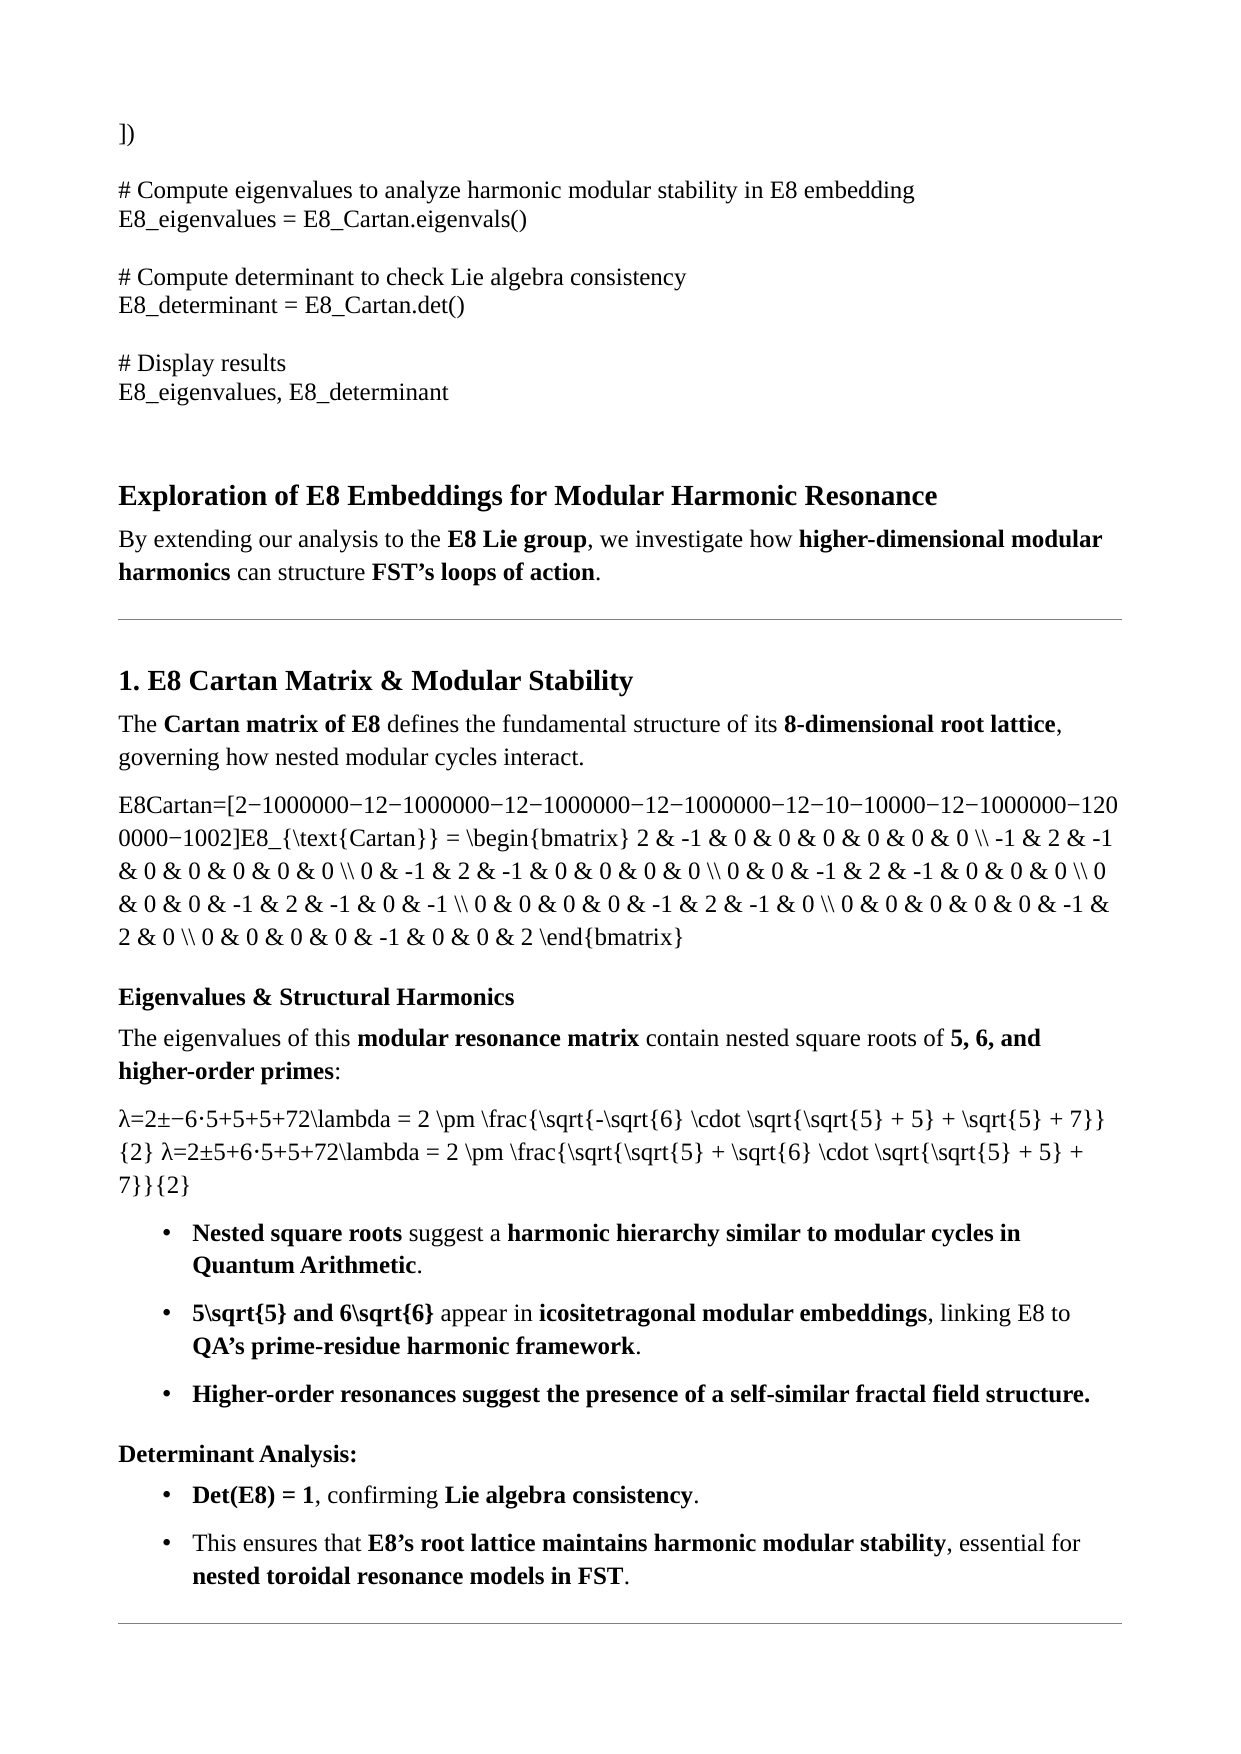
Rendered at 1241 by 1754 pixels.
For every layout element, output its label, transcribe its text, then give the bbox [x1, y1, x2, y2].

text ]) [118, 118, 1122, 147]
text The eigenvalues of this modular resonance matrix contain nested square roots of 5, 6, and higher-order primes: [118, 1023, 1122, 1085]
text E8_eigenvalues, E8_determinant [118, 377, 1122, 406]
text E8_determinant = E8_Cartan.det() [118, 291, 1122, 319]
text λ=2±−6⋅5+5+5+72\lambda = 2 \pm \frac{\sqrt{-\sqrt{6} \cdot \sqrt{\sqrt{5} + 5} + \sqrt{5} + 7}}{2} λ=2±5+6⋅5+5+72\lambda = 2 \pm \frac{\sqrt{\sqrt{5} + \sqrt{6} \cdot \sqrt{\sqrt{5} + 5} + 7}}{2} [118, 1104, 1122, 1199]
subtitle Determinant Analysis: [118, 1439, 1122, 1468]
list 5\sqrt{5} and 6\sqrt{6} appear in icositetragonal modular embeddings, linking E8 to QA’s prime-residue harmonic framework. [162, 1298, 1122, 1360]
subtitle Eigenvalues & Structural Harmonics [118, 982, 1122, 1011]
text E8Cartan=[2−1000000−12−1000000−12−1000000−12−1000000−12−10−10000−12−1000000−1200000−1002]E8_{\text{Cartan}} = \begin{bmatrix} 2 & -1 & 0 & 0 & 0 & 0 & 0 & 0 \\ -1 & 2 & -1 & 0 & 0 & 0 & 0 & 0 \\ 0 & -1 & 2 & -1 & 0 & 0 & 0 & 0 \\ 0 & 0 & -1 & 2 & -1 & 0 & 0 & 0 \\ 0 & 0 & 0 & -1 & 2 & -1 & 0 & -1 \\ 0 & 0 & 0 & 0 & -1 & 2 & -1 & 0 \\ 0 & 0 & 0 & 0 & 0 & -1 & 2 & 0 \\ 0 & 0 & 0 & 0 & -1 & 0 & 0 & 2 \end{bmatrix} [118, 790, 1122, 951]
text # Compute determinant to check Lie algebra consistency [118, 262, 1122, 291]
list Nested square roots suggest a harmonic hierarchy similar to modular cycles in Quantum Arithmetic. [162, 1218, 1122, 1279]
subtitle 1. E8 Cartan Matrix & Modular Stability [118, 663, 1122, 697]
text # Display results [118, 348, 1122, 377]
list This ensures that E8’s root lattice maintains harmonic modular stability, essential for nested toroidal resonance models in FST. [162, 1528, 1122, 1589]
list Det(E8) = 1, confirming Lie algebra consistency. [162, 1480, 1122, 1509]
text The Cartan matrix of E8 defines the fundamental structure of its 8-dimensional root lattice, governing how nested modular cycles interact. [118, 709, 1122, 771]
list Higher-order resonances suggest the presence of a self-similar fractal field structure. [162, 1379, 1122, 1408]
subtitle Exploration of E8 Embeddings for Modular Harmonic Resonance [118, 478, 1122, 511]
text # Compute eigenvalues to analyze harmonic modular stability in E8 embedding [118, 176, 1122, 204]
text E8_eigenvalues = E8_Cartan.eigenvals() [118, 204, 1122, 233]
text By extending our analysis to the E8 Lie group, we investigate how higher-dimensional modular harmonics can structure FST’s loops of action. [118, 524, 1122, 586]
